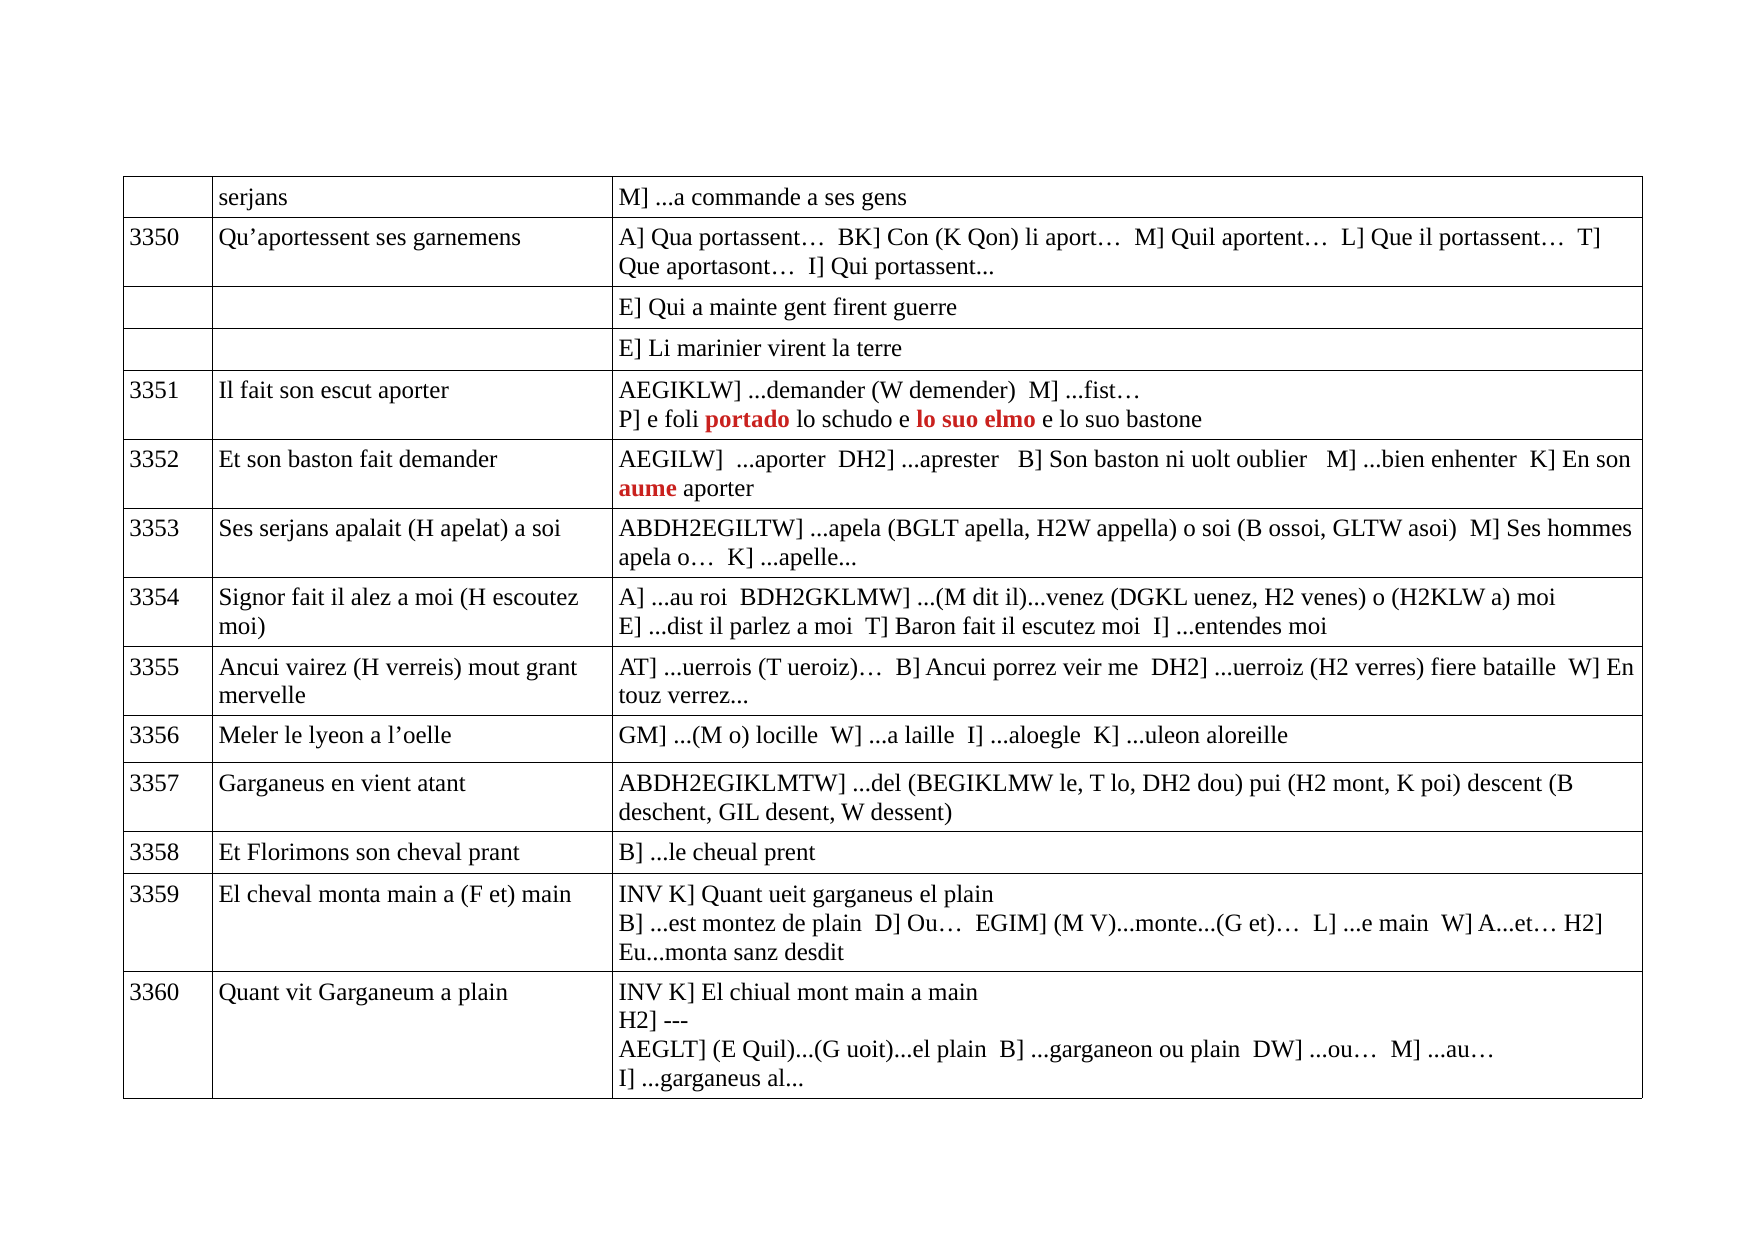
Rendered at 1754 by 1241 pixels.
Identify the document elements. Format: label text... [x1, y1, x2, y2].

table_cell AT] ...uerrois (T ueroiz)… B] Ancui porrez veir me DH2] ...uerroiz (H2 verres) fiere bataille W] En touz verrez... [613, 647, 1642, 715]
table_cell [124, 177, 212, 217]
table_cell serjans [213, 177, 612, 217]
table_cell 3358 [124, 832, 212, 873]
table_cell 3355 [124, 647, 212, 715]
table_cell [213, 329, 612, 369]
table_cell Et son baston fait demander [213, 440, 612, 508]
table_cell 3350 [124, 218, 212, 286]
table_cell E] Qui a mainte gent firent guerre [613, 287, 1642, 328]
table_cell INV K] Quant ueit garganeus el plain B] ...est montez de plain D] Ou… EGIM] (M V)...monte...(G et)… L] ...e main W] A...et… H2] Eu...monta sanz desdit [613, 874, 1642, 971]
table_cell Meler le lyeon a l’oelle [213, 716, 612, 762]
table_cell Quant vit Garganeum a plain [213, 972, 612, 1098]
table_cell [124, 329, 212, 369]
table_cell A] ...au roi BDH2GKLMW] ...(M dit il)...venez (DGKL uenez, H2 venes) o (H2KLW a) moi E] ...dist il parlez a moi T] Baron fait il escutez moi I] ...entendes moi [613, 578, 1642, 646]
table_cell INV K] El chiual mont main a main H2] --- AEGLT] (E Quil)...(G uoit)...el plain B] ...garganeon ou plain DW] ...ou… M] ...au… I] ...garganeus al... [613, 972, 1642, 1098]
table_cell 3354 [124, 578, 212, 646]
table_cell 3359 [124, 874, 212, 971]
table_cell E] Li marinier virent la terre [613, 329, 1642, 369]
table_cell El cheval monta main a (F et) main [213, 874, 612, 971]
table_cell Il fait son escut aporter [213, 371, 612, 438]
table_cell 3353 [124, 509, 212, 577]
table_cell ABDH2EGILTW] ...apela (BGLT apella, H2W appella) o soi (B ossoi, GLTW asoi) M] Ses hommes apela o… K] ...apelle... [613, 509, 1642, 577]
table_cell GM] ...(M o) locille W] ...a laille I] ...aloegle K] ...uleon aloreille [613, 716, 1642, 762]
table_cell ABDH2EGIKLMTW] ...del (BEGIKLMW le, T lo, DH2 dou) pui (H2 mont, K poi) descent (B deschent, GIL desent, W dessent) [613, 763, 1642, 831]
table_cell Qu’aportessent ses garnemens [213, 218, 612, 286]
table_cell B] ...le cheual prent [613, 832, 1642, 873]
table_cell Ses serjans apalait (H apelat) a soi [213, 509, 612, 577]
table_cell Ancui vairez (H verreis) mout grant mervelle [213, 647, 612, 715]
table_cell AEGIKLW] ...demander (W demender) M] ...fist… P] e foli portado lo schudo e lo suo elmo e lo suo bastone [613, 371, 1642, 438]
table_cell Signor fait il alez a moi (H escoutez moi) [213, 578, 612, 646]
table_cell 3357 [124, 763, 212, 831]
table_cell A] Qua portassent… BK] Con (K Qon) li aport… M] Quil aportent… L] Que il portassent… T] Que aportasont… I] Qui portassent... [613, 218, 1642, 286]
table_cell AEGILW] ...aporter DH2] ...aprester B] Son baston ni uolt oublier M] ...bien enhenter K] En son aume aporter [613, 440, 1642, 508]
table_cell 3351 [124, 371, 212, 438]
table_cell Et Florimons son cheval prant [213, 832, 612, 873]
table_cell M] ...a commande a ses gens [613, 177, 1642, 217]
table_cell 3360 [124, 972, 212, 1098]
table_cell [124, 287, 212, 328]
table_cell [213, 287, 612, 328]
table_cell 3352 [124, 440, 212, 508]
table_cell Garganeus en vient atant [213, 763, 612, 831]
table_cell 3356 [124, 716, 212, 762]
